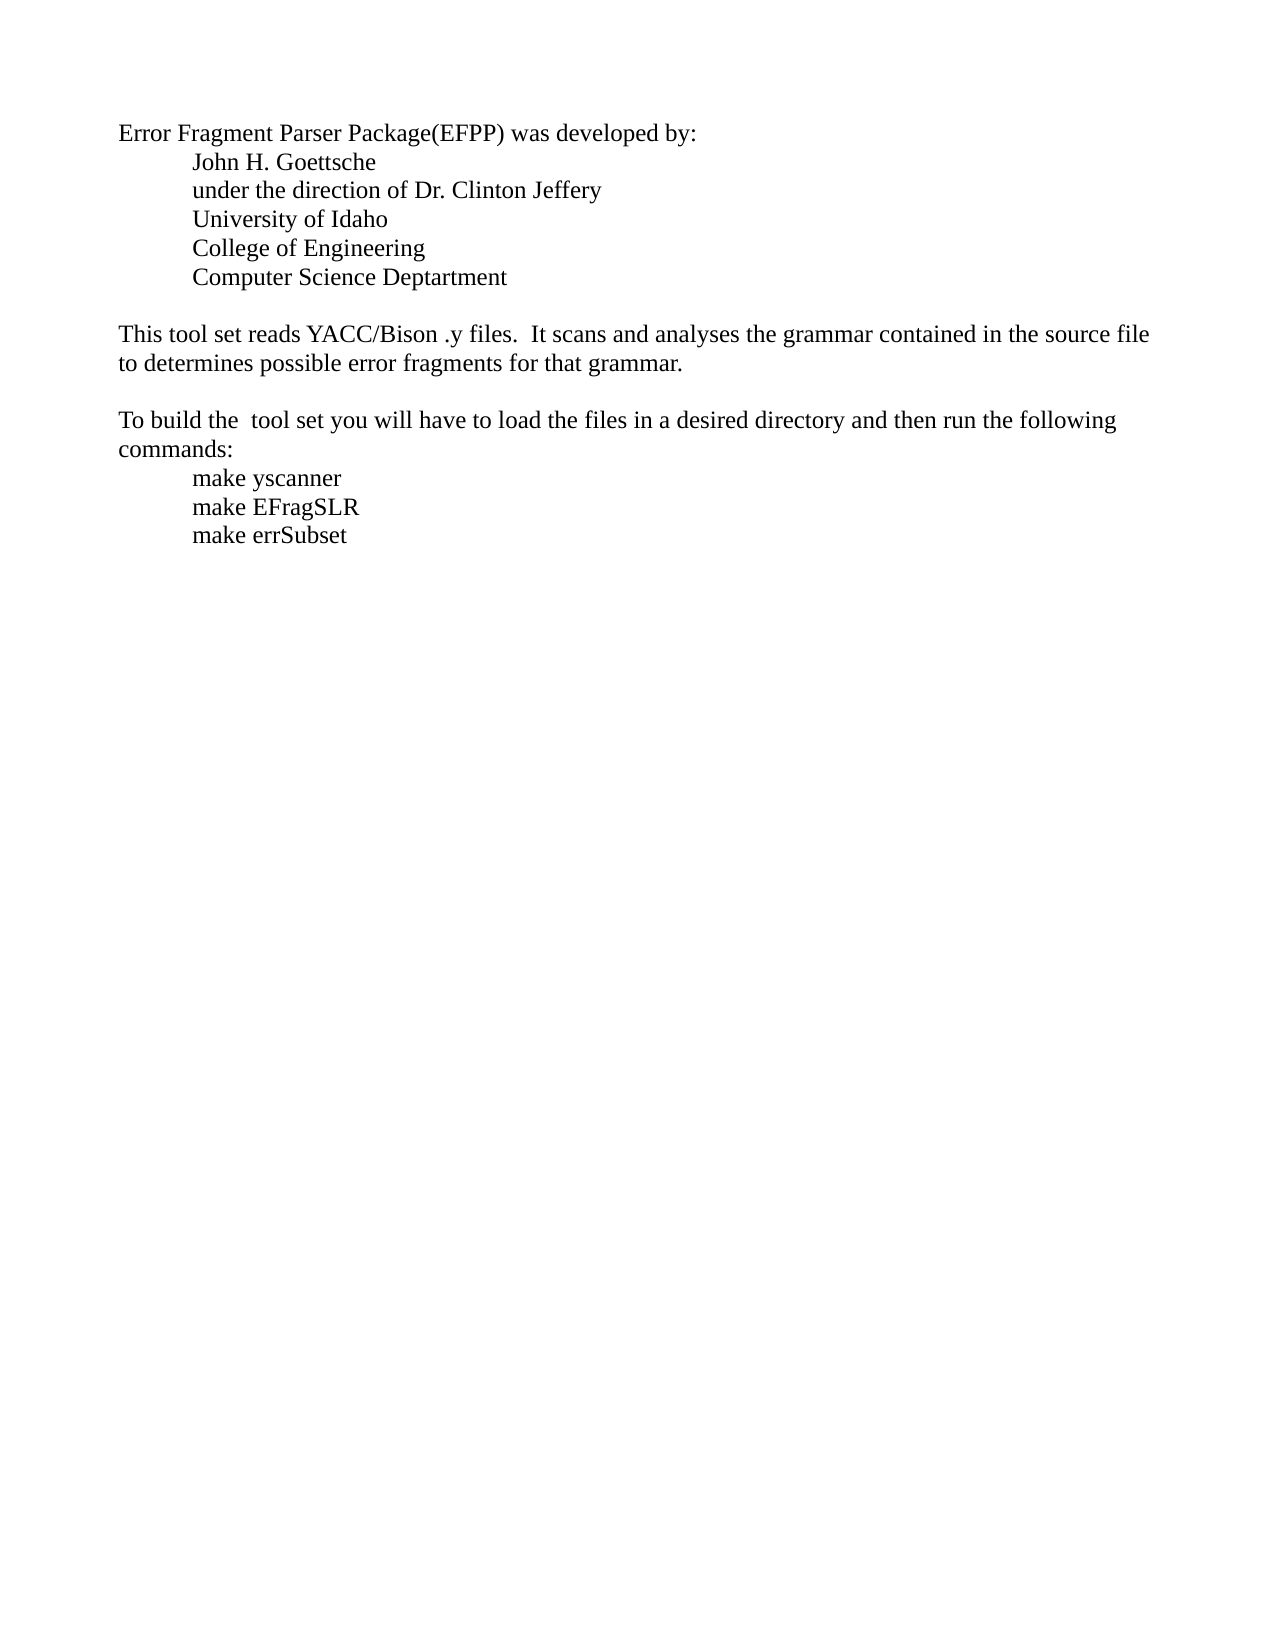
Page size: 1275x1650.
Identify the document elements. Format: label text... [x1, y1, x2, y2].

text University of Idaho [118, 204, 1157, 233]
text John H. Goettsche [118, 147, 1157, 176]
text College of Engineering [118, 233, 1157, 262]
text make yscanner [118, 463, 1157, 492]
text under the direction of Dr. Clinton Jeffery [118, 176, 1157, 204]
text make errSubset [118, 521, 1157, 549]
text Computer Science Deptartment [118, 262, 1157, 291]
text This tool set reads YACC/Bison .y files. It scans and analyses the grammar contained in the source file to determines possible error fragments for that grammar. [118, 319, 1157, 377]
text Error Fragment Parser Package(EFPP) was developed by: [118, 118, 1157, 147]
text To build the tool set you will have to load the files in a desired directory and then run the following commands: [118, 406, 1157, 463]
text make EFragSLR [118, 492, 1157, 521]
